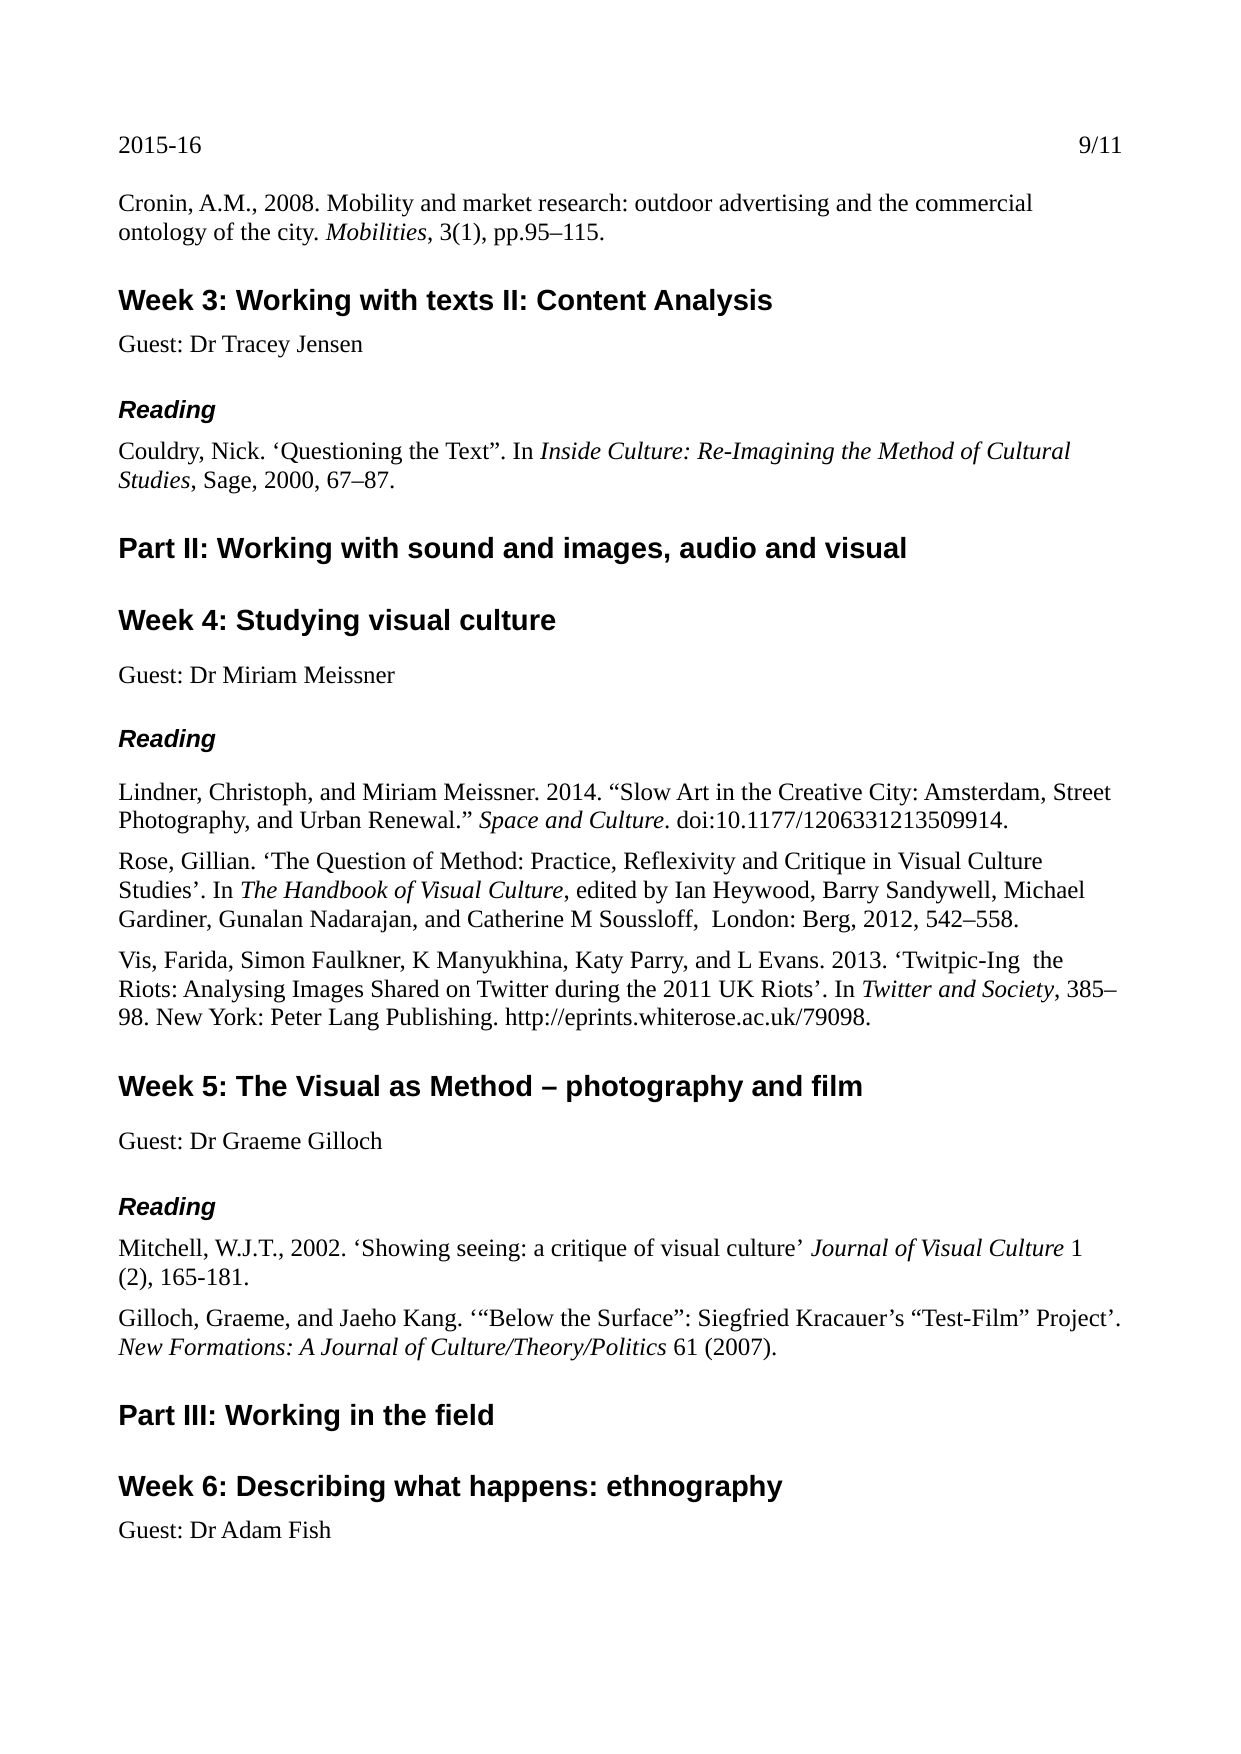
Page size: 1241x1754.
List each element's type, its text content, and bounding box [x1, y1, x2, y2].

subtitle Part III: Working in the field [118, 1398, 1122, 1432]
text Mitchell, W.J.T., 2002. ‘Showing seeing: a critique of visual culture’ Journal of Visual Culture 1 (2), 165-181. [118, 1233, 1122, 1291]
subtitle Week 6: Describing what happens: ethnography [118, 1469, 1122, 1503]
text Guest: Dr Graeme Gilloch [118, 1126, 1122, 1155]
subtitle Week 4: Studying visual culture [118, 602, 1122, 636]
subtitle Week 5: The Visual as Method – photography and film [118, 1069, 1122, 1102]
text Lindner, Christoph, and Miriam Meissner. 2014. “Slow Art in the Creative City: Amsterdam, Street Photography, and Urban Renewal.” Space and Culture. doi:10.1177/1206331213509914. [118, 777, 1122, 834]
text Guest: Dr Tracey Jensen [118, 329, 1122, 358]
subtitle Part II: Working with sound and images, audio and visual [118, 531, 1122, 565]
subtitle Reading [118, 724, 1122, 753]
text Guest: Dr Miriam Meissner [118, 660, 1122, 689]
text Gilloch, Graeme, and Jaeho Kang. ‘“Below the Surface”: Siegfried Kracauer’s “Test-Film” Project’. New Formations: A Journal of Culture/Theory/Politics 61 (2007). [118, 1303, 1122, 1361]
text Cronin, A.M., 2008. Mobility and market research: outdoor advertising and the commercial ontology of the city. Mobilities, 3(1), pp.95–115. [118, 188, 1122, 246]
text Vis, Farida, Simon Faulkner, K Manyukhina, Katy Parry, and L Evans. 2013. ‘Twitpic-Ing the Riots: Analysing Images Shared on Twitter during the 2011 UK Riots’. In Twitter and Society, 385–98. New York: Peter Lang Publishing. http://eprints.whiterose.ac.uk/79098. [118, 945, 1122, 1031]
subtitle Reading [118, 1192, 1122, 1221]
subtitle Reading [118, 395, 1122, 424]
text Rose, Gillian. ‘The Question of Method: Practice, Reflexivity and Critique in Visual Culture Studies’. In The Handbook of Visual Culture, edited by Ian Heywood, Barry Sandywell, Michael Gardiner, Gunalan Nadarajan, and Catherine M Soussloff, London: Berg, 2012, 542–558. [118, 846, 1122, 932]
text Guest: Dr Adam Fish [118, 1515, 1122, 1544]
text Couldry, Nick. ‘Questioning the Text”. In Inside Culture: Re-Imagining the Method of Cultural Studies, Sage, 2000, 67–87. [118, 436, 1122, 494]
subtitle Week 3: Working with texts II: Content Analysis [118, 283, 1122, 317]
